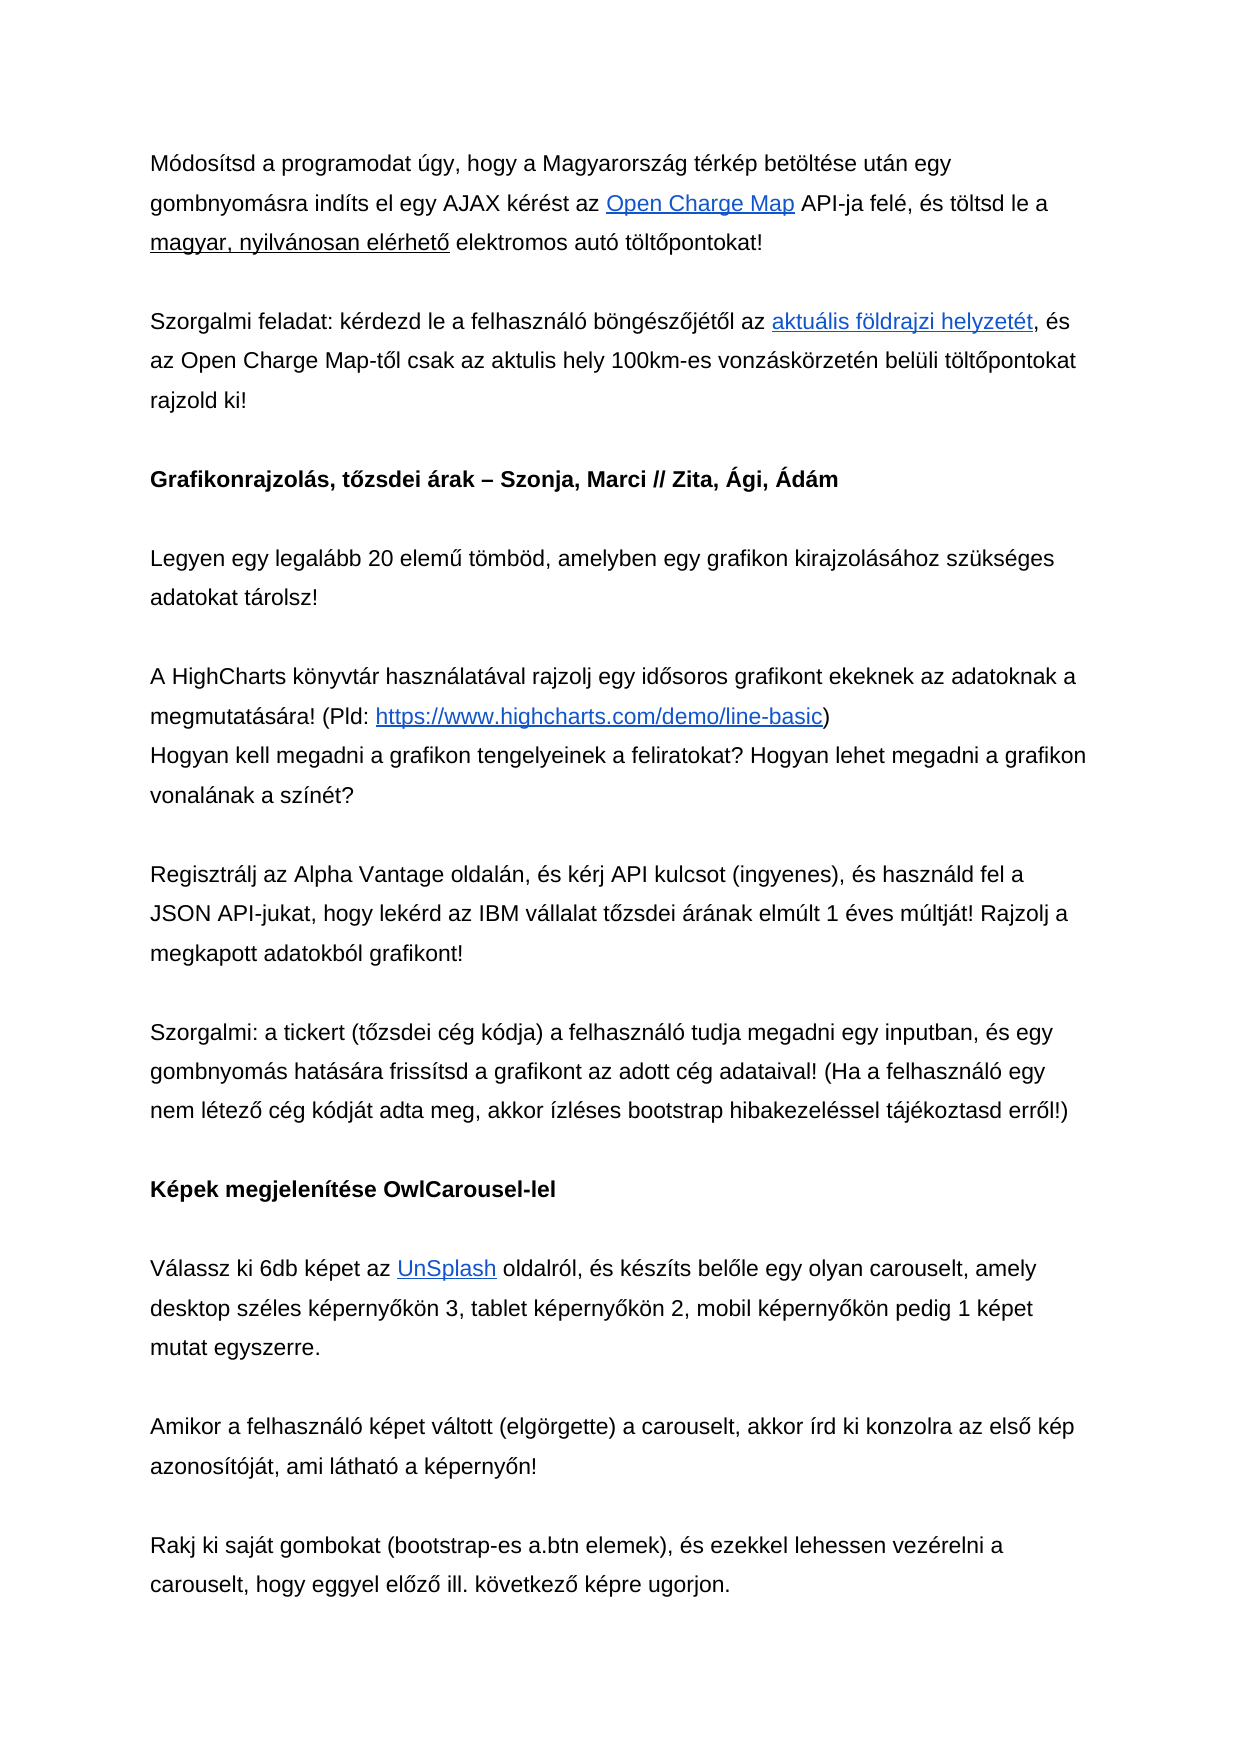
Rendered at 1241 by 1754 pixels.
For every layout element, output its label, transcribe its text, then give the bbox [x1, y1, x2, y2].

text A HighCharts könyvtár használatával rajzolj egy idősoros grafikont ekeknek az adatoknak a megmutatására! (Pld: https://www.highcharts.com/demo/line-basic) [150, 663, 1090, 729]
text Képek megjelenítése OwlCarousel-lel [150, 1176, 1090, 1203]
text Grafikonrajzolás, tőzsdei árak – Szonja, Marci // Zita, Ági, Ádám [150, 466, 1090, 492]
text Hogyan kell megadni a grafikon tengelyeinek a feliratokat? Hogyan lehet megadni a grafikon vonalának a színét? [150, 742, 1090, 808]
text Rakj ki saját gombokat (bootstrap-es a.btn elemek), és ezekkel lehessen vezérelni a carouselt, hogy eggyel előző ill. következő képre ugorjon. [150, 1532, 1090, 1598]
text Legyen egy legalább 20 elemű tömböd, amelyben egy grafikon kirajzolásához szükséges adatokat tárolsz! [150, 545, 1090, 611]
text Válassz ki 6db képet az UnSplash oldalról, és készíts belőle egy olyan carouselt, amely desktop széles képernyőkön 3, tablet képernyőkön 2, mobil képernyőkön pedig 1 képet mutat egyszerre. [150, 1255, 1090, 1361]
text Regisztrálj az Alpha Vantage oldalán, és kérj API kulcsot (ingyenes), és használd fel a JSON API-jukat, hogy lekérd az IBM vállalat tőzsdei árának elmúlt 1 éves múltját! Rajzolj a megkapott adatokból grafikont! [150, 861, 1090, 966]
text Amikor a felhasználó képet váltott (elgörgette) a carouselt, akkor írd ki konzolra az első kép azonosítóját, ami látható a képernyőn! [150, 1413, 1090, 1479]
text Szorgalmi: a tickert (tőzsdei cég kódja) a felhasználó tudja megadni egy inputban, és egy gombnyomás hatására frissítsd a grafikont az adott cég adataival! (Ha a felhasználó egy nem létező cég kódját adta meg, akkor ízléses bootstrap hibakezeléssel tájékoztasd erről!) [150, 1018, 1090, 1124]
text Módosítsd a programodat úgy, hogy a Magyarország térkép betöltése után egy gombnyomásra indíts el egy AJAX kérést az Open Charge Map API-ja felé, és töltsd le a magyar, nyilvánosan elérhető elektromos autó töltőpontokat! [150, 150, 1090, 255]
text Szorgalmi feladat: kérdezd le a felhasználó böngészőjétől az aktuális földrajzi helyzetét, és az Open Charge Map-től csak az aktulis hely 100km-es vonzáskörzetén belüli töltőpontokat rajzold ki! [150, 308, 1090, 413]
